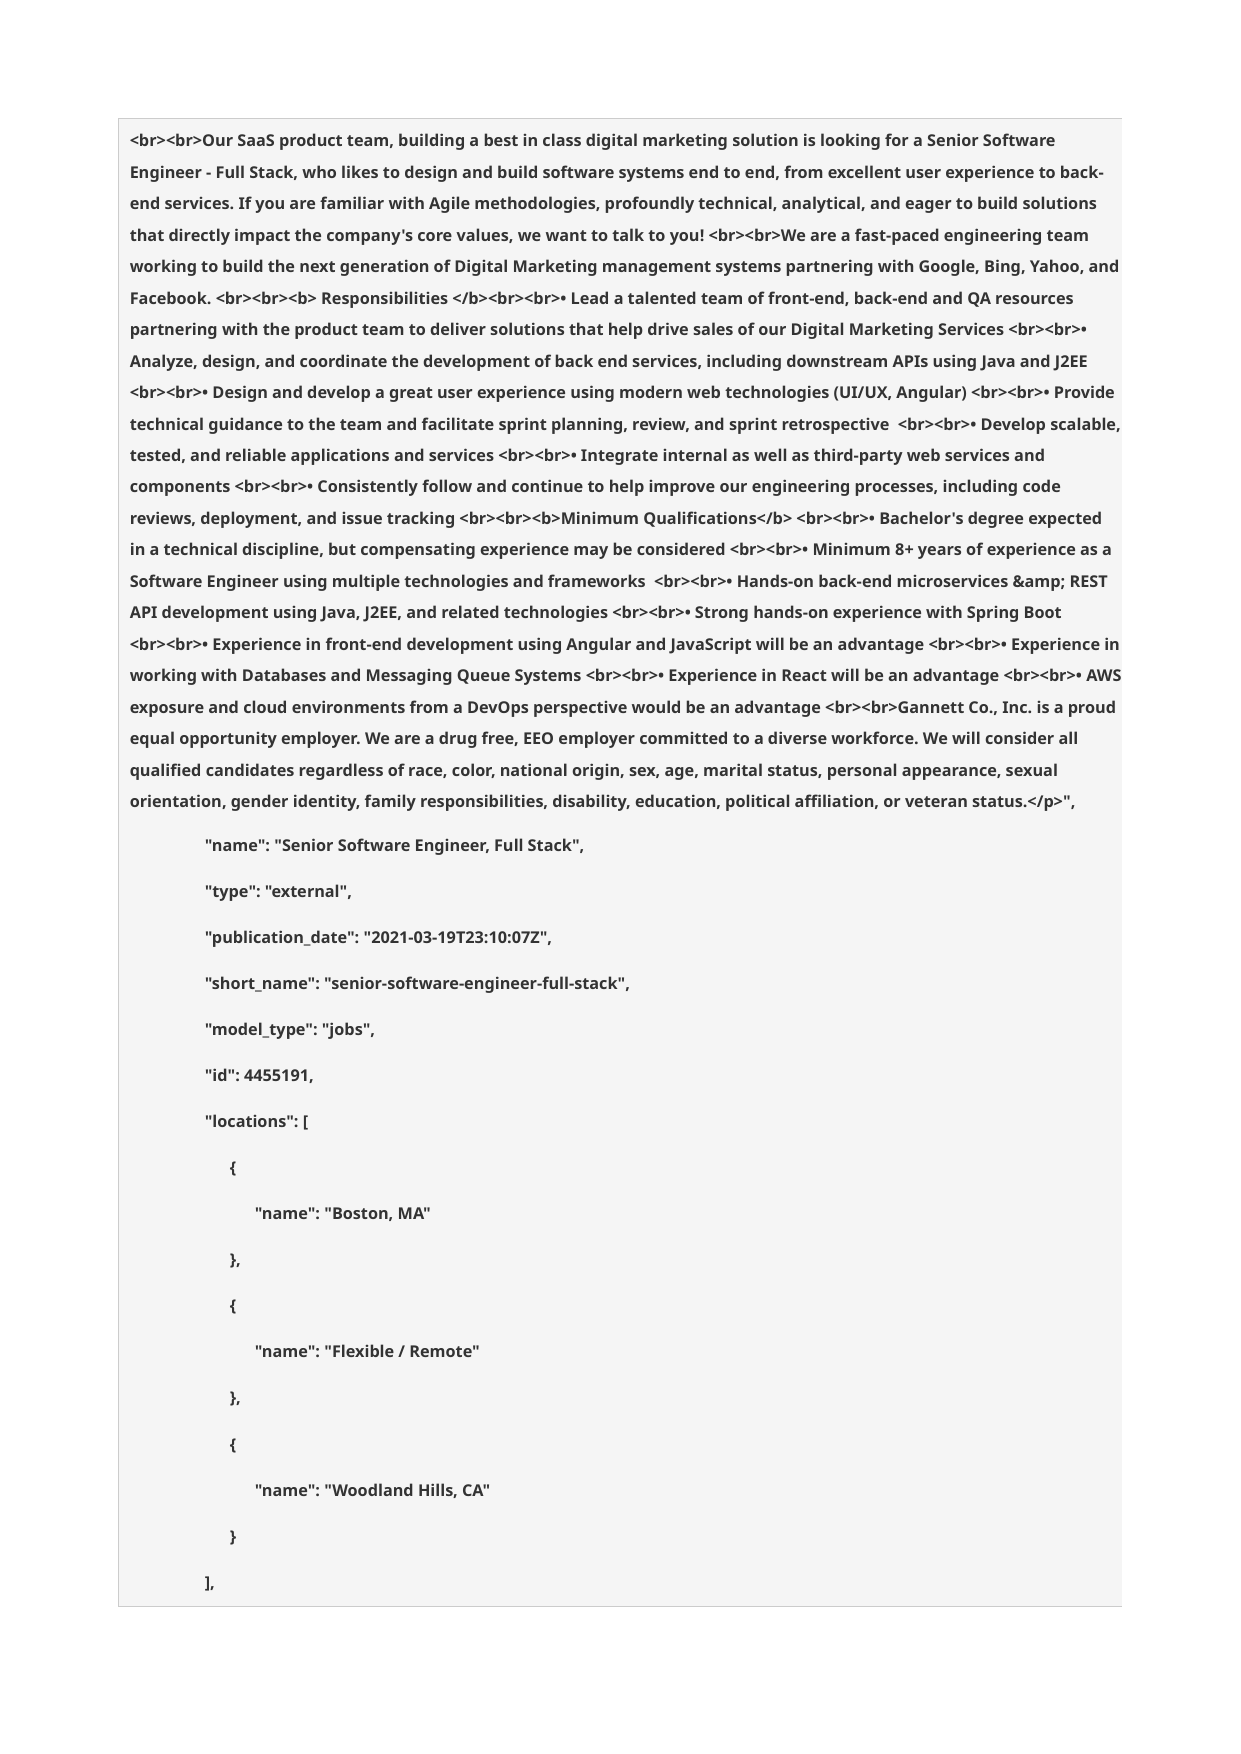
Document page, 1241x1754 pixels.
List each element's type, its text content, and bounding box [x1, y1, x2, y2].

list { [119, 1283, 1122, 1318]
list "locations": [ [119, 1099, 1122, 1134]
list "name": "Flexible / Remote" [119, 1329, 1122, 1364]
list "name": "Boston, MA" [119, 1191, 1122, 1226]
list "type": "external", [119, 869, 1122, 904]
list { [119, 1421, 1122, 1456]
list "name": "Senior Software Engineer, Full Stack", [119, 823, 1122, 858]
list { [119, 1145, 1122, 1180]
list } [119, 1513, 1122, 1548]
list "model_type": "jobs", [119, 1007, 1122, 1042]
list ], [119, 1559, 1122, 1606]
list }, [119, 1237, 1122, 1272]
list "publication_date": "2021-03-19T23:10:07Z", [119, 915, 1122, 950]
list "id": 4455191, [119, 1053, 1122, 1088]
list <br><br>Our SaaS product team, building a best in class digital marketing solution is looking for a Senior Software Engineer - Full Stack, who likes to design and build software systems end to end, from excellent user experience to back-end services. If you are familiar with Agile methodologies, profoundly technical, analytical, and eager to build solutions that directly impact the company's core values, we want to talk to you! <br><br>We are a fast-paced engineering team working to build the next generation of Digital Marketing management systems partnering with Google, Bing, Yahoo, and Facebook. <br><br><b> Responsibilities </b><br><br>• Lead a talented team of front-end, back-end and QA resources partnering with the product team to deliver solutions that help drive sales of our Digital Marketing Services <br><br>• Analyze, design, and coordinate the development of back end services, including downstream APIs using Java and J2EE <br><br>• Design and develop a great user experience using modern web technologies (UI/UX, Angular) <br><br>• Provide technical guidance to the team and facilitate sprint planning, review, and sprint retrospective <br><br>• Develop scalable, tested, and reliable applications and services <br><br>• Integrate internal as well as third-party web services and components <br><br>• Consistently follow and continue to help improve our engineering processes, including code reviews, deployment, and issue tracking <br><br><b>Minimum Qualifications</b> <br><br>• Bachelor's degree expected in a technical discipline, but compensating experience may be considered <br><br>• Minimum 8+ years of experience as a Software Engineer using multiple technologies and frameworks <br><br>• Hands-on back-end microservices &amp; REST API development using Java, J2EE, and related technologies <br><br>• Strong hands-on experience with Spring Boot <br><br>• Experience in front-end development using Angular and JavaScript will be an advantage <br><br>• Experience in working with Databases and Messaging Queue Systems <br><br>• Experience in React will be an advantage <br><br>• AWS exposure and cloud environments from a DevOps perspective would be an advantage <br><br>Gannett Co., Inc. is a proud equal opportunity employer. We are a drug free, EEO employer committed to a diverse workforce. We will consider all qualified candidates regardless of race, color, national origin, sex, age, marital status, personal appearance, sexual orientation, gender identity, family responsibilities, disability, education, political affiliation, or veteran status.</p>", [119, 119, 1122, 812]
list }, [119, 1375, 1122, 1410]
list "short_name": "senior-software-engineer-full-stack", [119, 961, 1122, 996]
list "name": "Woodland Hills, CA" [119, 1467, 1122, 1502]
